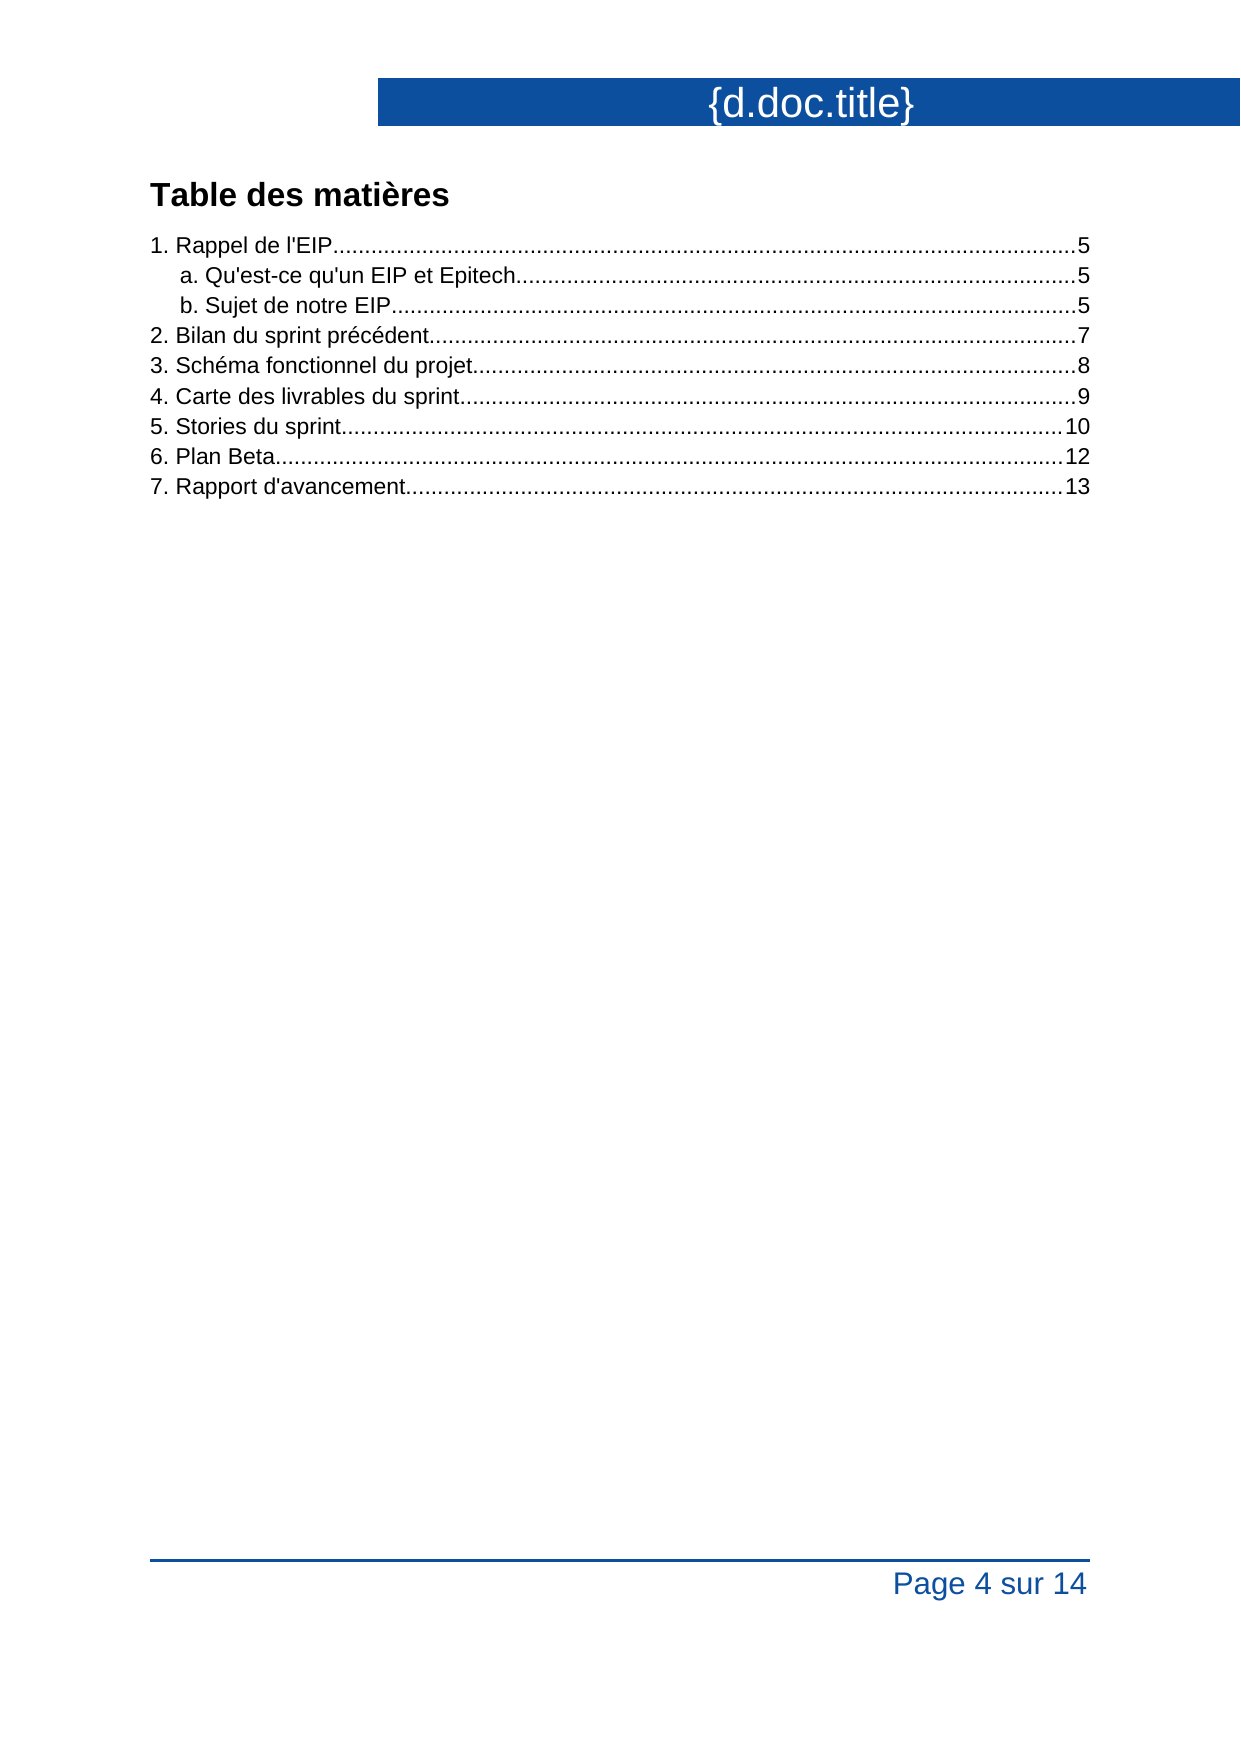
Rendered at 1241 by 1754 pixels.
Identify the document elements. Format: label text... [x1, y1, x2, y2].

text 3. Schéma fonctionnel du projet 8 [150, 352, 1090, 379]
text 4. Carte des livrables du sprint 9 [150, 383, 1090, 409]
text 1. Rappel de l'EIP 5 [150, 232, 1090, 258]
text b. Sujet de notre EIP 5 [179, 292, 1090, 318]
text 2. Bilan du sprint précédent 7 [150, 322, 1090, 349]
text 6. Plan Beta 12 [150, 443, 1090, 469]
text 5. Stories du sprint 10 [150, 413, 1090, 439]
subtitle Table des matières [150, 175, 1090, 213]
text 7. Rapport d'avancement 13 [150, 473, 1090, 500]
text a. Qu'est-ce qu'un EIP et Epitech 5 [179, 262, 1090, 288]
